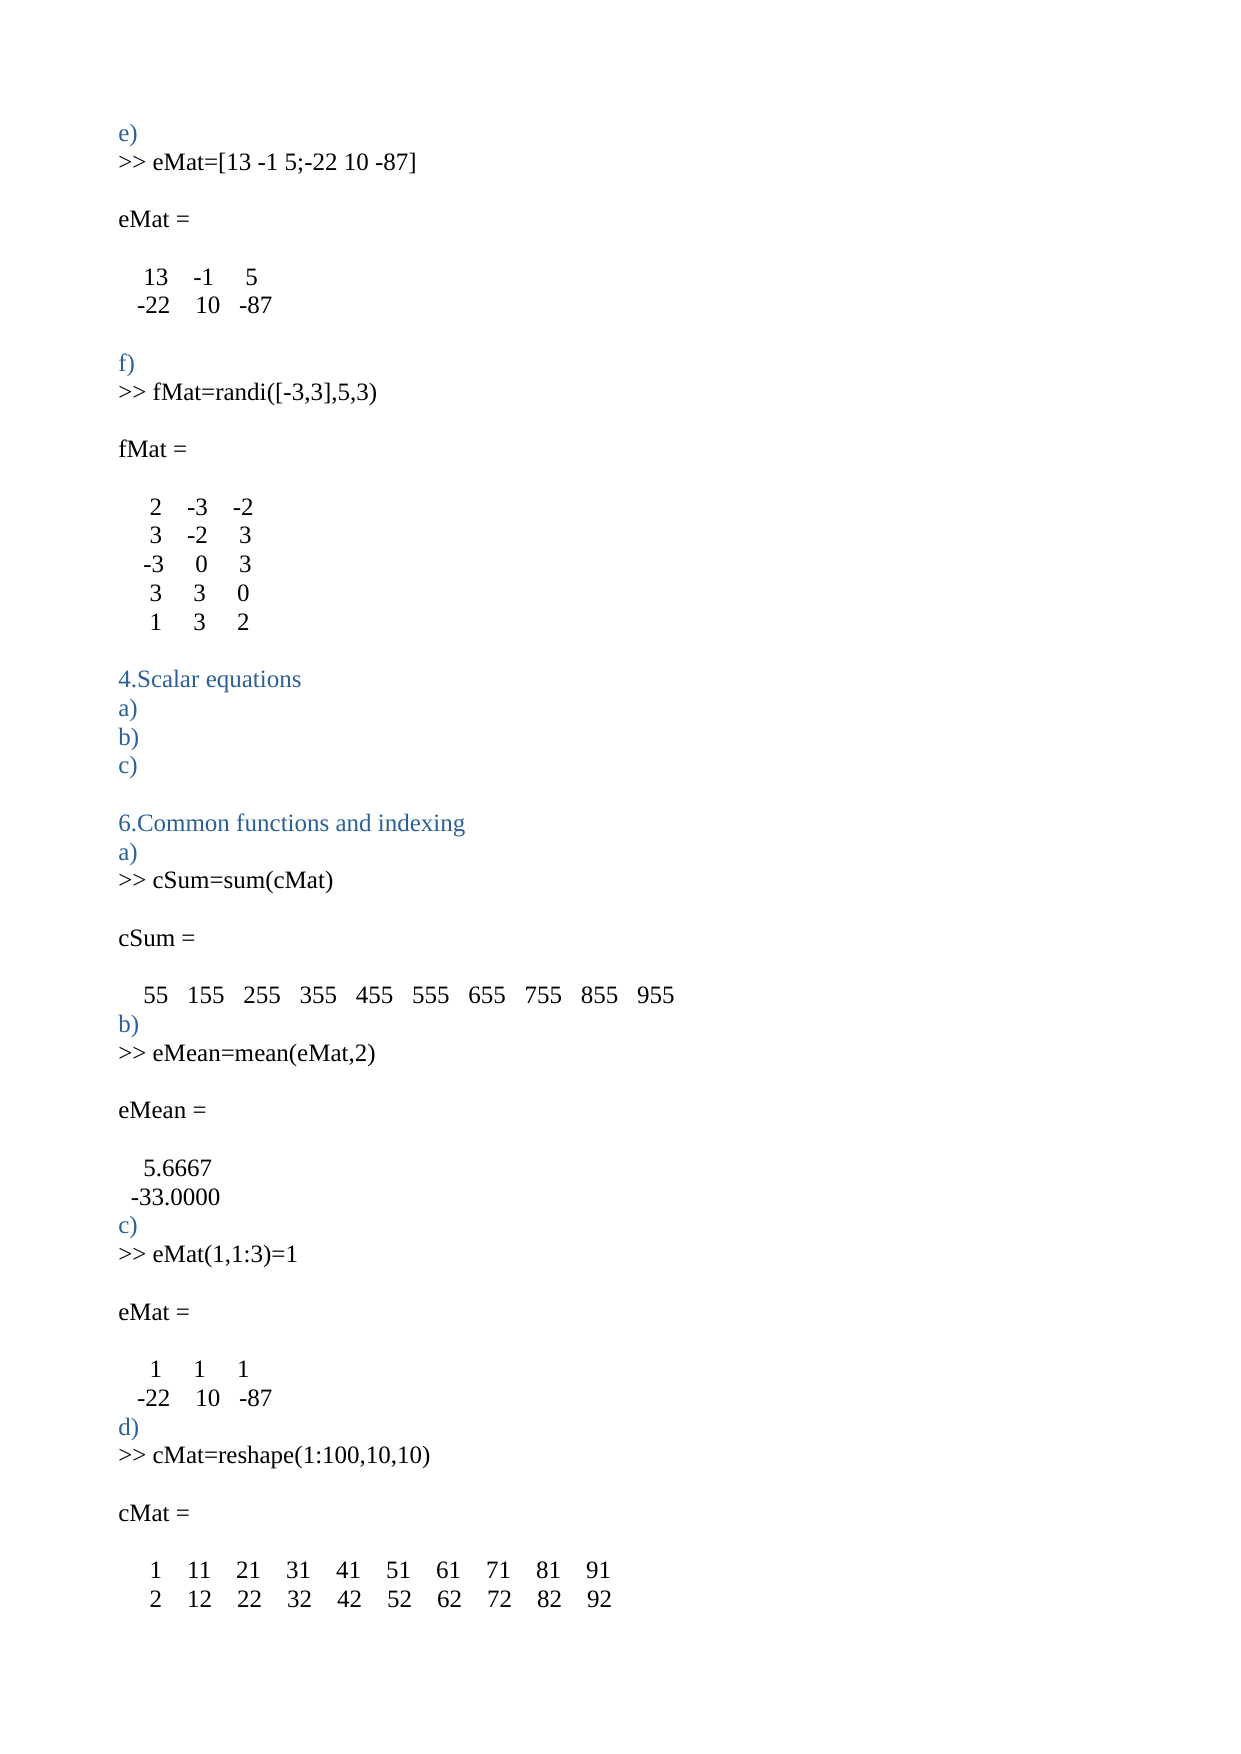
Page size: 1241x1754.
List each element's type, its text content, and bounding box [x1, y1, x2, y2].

text d) [118, 1412, 1122, 1441]
text f) [118, 348, 1122, 377]
text >> fMat=randi([-3,3],5,3) [118, 377, 1122, 406]
text >> eMean=mean(eMat,2) [118, 1038, 1122, 1067]
text 1 3 2 [118, 607, 1122, 636]
text >> cSum=sum(cMat) [118, 866, 1122, 894]
text 2 12 22 32 42 52 62 72 82 92 [118, 1584, 1122, 1613]
text cMat = [118, 1498, 1122, 1527]
text eMean = [118, 1096, 1122, 1124]
text 3 3 0 [118, 578, 1122, 607]
text fMat = [118, 434, 1122, 463]
text eMat = [118, 204, 1122, 233]
text 2 -3 -2 [118, 492, 1122, 521]
text >> eMat=[13 -1 5;-22 10 -87] [118, 147, 1122, 176]
text c) [118, 751, 1122, 779]
text 5.6667 [118, 1153, 1122, 1182]
text eMat = [118, 1297, 1122, 1326]
text 13 -1 5 [118, 262, 1122, 291]
text a) [118, 693, 1122, 722]
text 1 1 1 [118, 1354, 1122, 1383]
text >> cMat=reshape(1:100,10,10) [118, 1441, 1122, 1469]
text 3 -2 3 [118, 521, 1122, 549]
text 55 155 255 355 455 555 655 755 855 955 [118, 981, 1122, 1009]
text -22 10 -87 [118, 1383, 1122, 1412]
text b) [118, 722, 1122, 751]
text e) [118, 118, 1122, 147]
text >> eMat(1,1:3)=1 [118, 1239, 1122, 1268]
text c) [118, 1211, 1122, 1239]
text a) [118, 837, 1122, 866]
text cSum = [118, 923, 1122, 952]
text 6.Common functions and indexing [118, 808, 1122, 837]
text -33.0000 [118, 1182, 1122, 1211]
text 1 11 21 31 41 51 61 71 81 91 [118, 1556, 1122, 1584]
text b) [118, 1009, 1122, 1038]
text -3 0 3 [118, 549, 1122, 578]
text 4.Scalar equations [118, 664, 1122, 693]
text -22 10 -87 [118, 291, 1122, 319]
